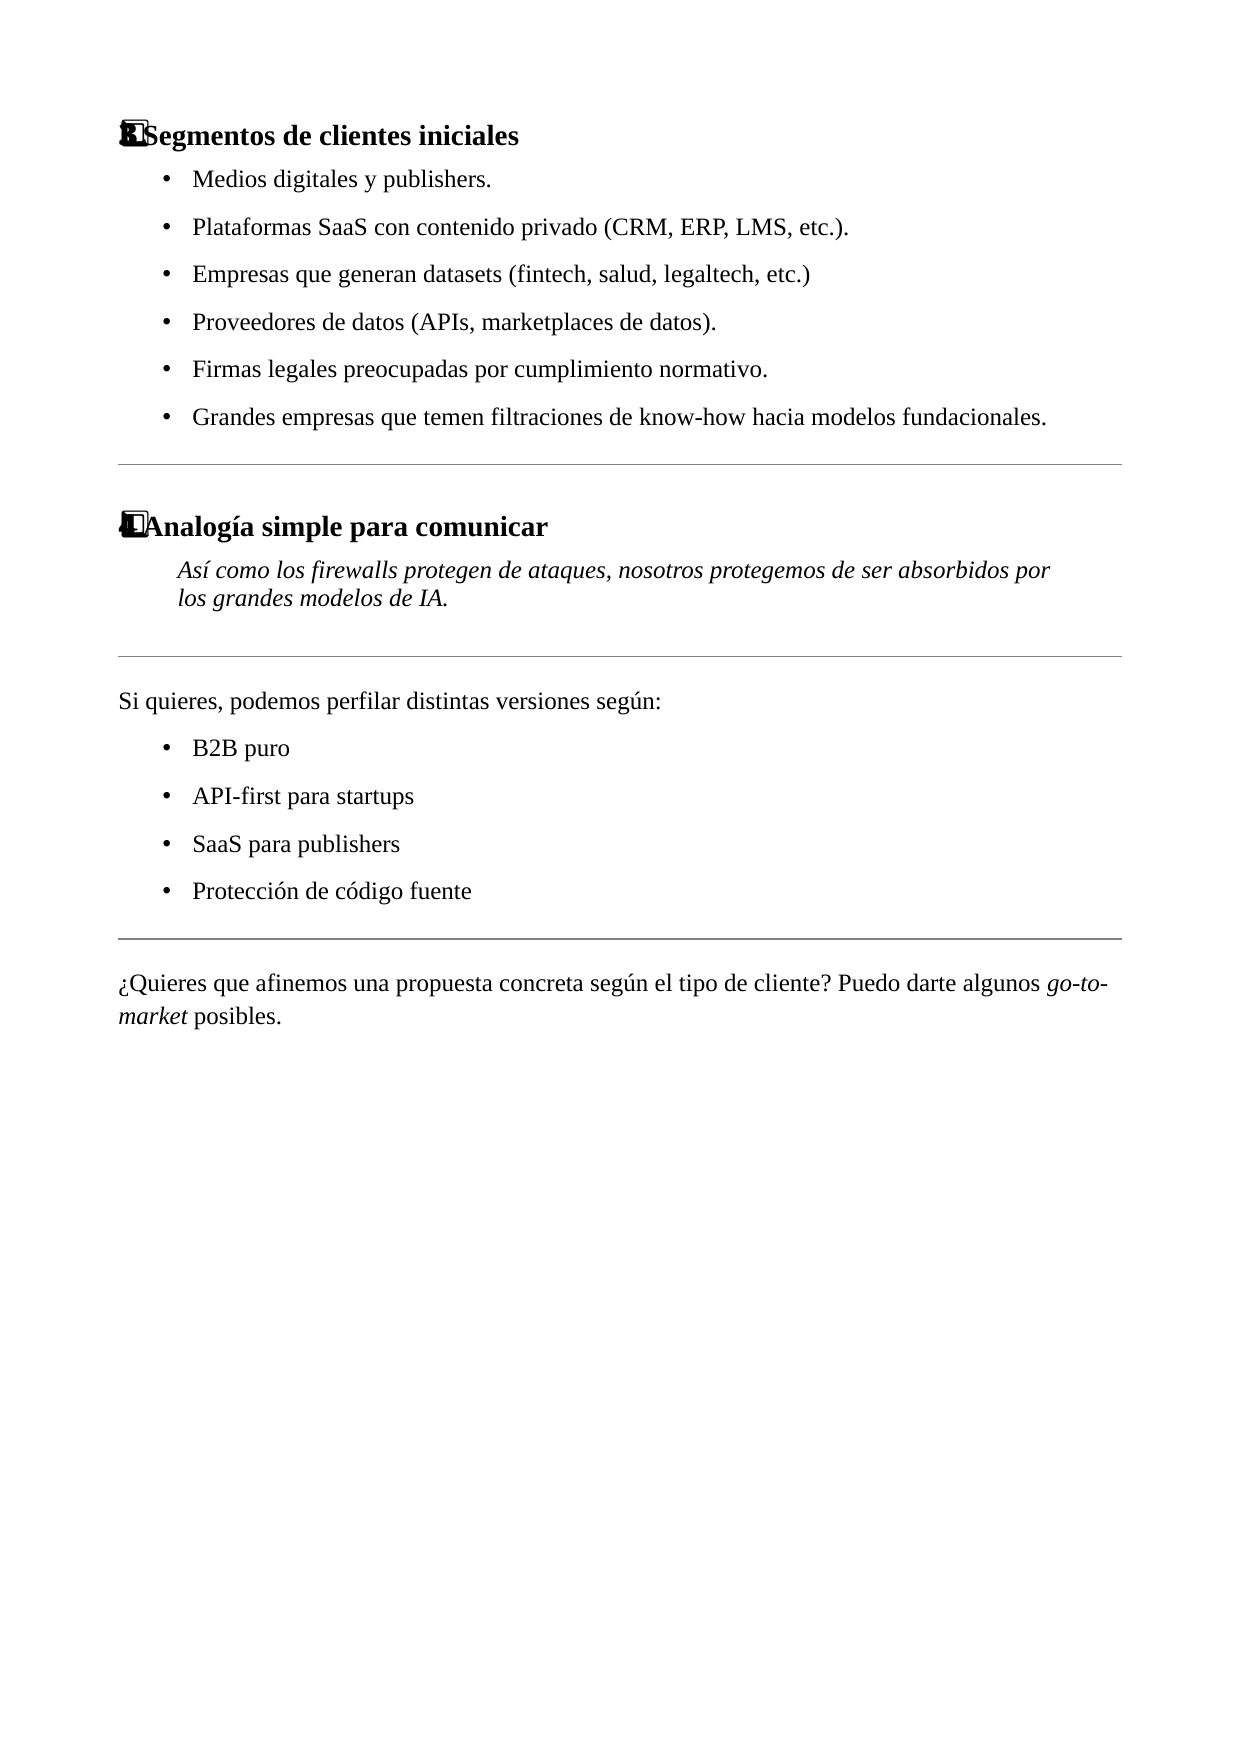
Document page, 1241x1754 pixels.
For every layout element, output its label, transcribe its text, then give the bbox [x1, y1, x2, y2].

list Empresas que generan datasets (fintech, salud, legaltech, etc.) [162, 259, 1122, 288]
subtitle 4️⃣ Analogía simple para comunicar [118, 509, 1122, 542]
text Si quieres, podemos perfilar distintas versiones según: [118, 686, 1122, 715]
list Firmas legales preocupadas por cumplimiento normativo. [162, 354, 1122, 383]
list B2B puro [162, 733, 1122, 762]
list API-first para startups [162, 781, 1122, 810]
text Así como los firewalls protegen de ataques, nosotros protegemos de ser absorbidos por los grandes modelos de IA. [177, 555, 1063, 612]
text ¿Quieres que afinemos una propuesta concreta según el tipo de cliente? Puedo darte algunos go-to-market posibles. [118, 968, 1122, 1030]
list SaaS para publishers [162, 829, 1122, 857]
list Medios digitales y publishers. [162, 164, 1122, 193]
list Proveedores de datos (APIs, marketplaces de datos). [162, 307, 1122, 336]
list Plataformas SaaS con contenido privado (CRM, ERP, LMS, etc.). [162, 212, 1122, 241]
list Grandes empresas que temen filtraciones de know-how hacia modelos fundacionales. [162, 402, 1122, 431]
list Protección de código fuente [162, 876, 1122, 905]
subtitle 3️⃣ Segmentos de clientes iniciales [118, 118, 1122, 152]
